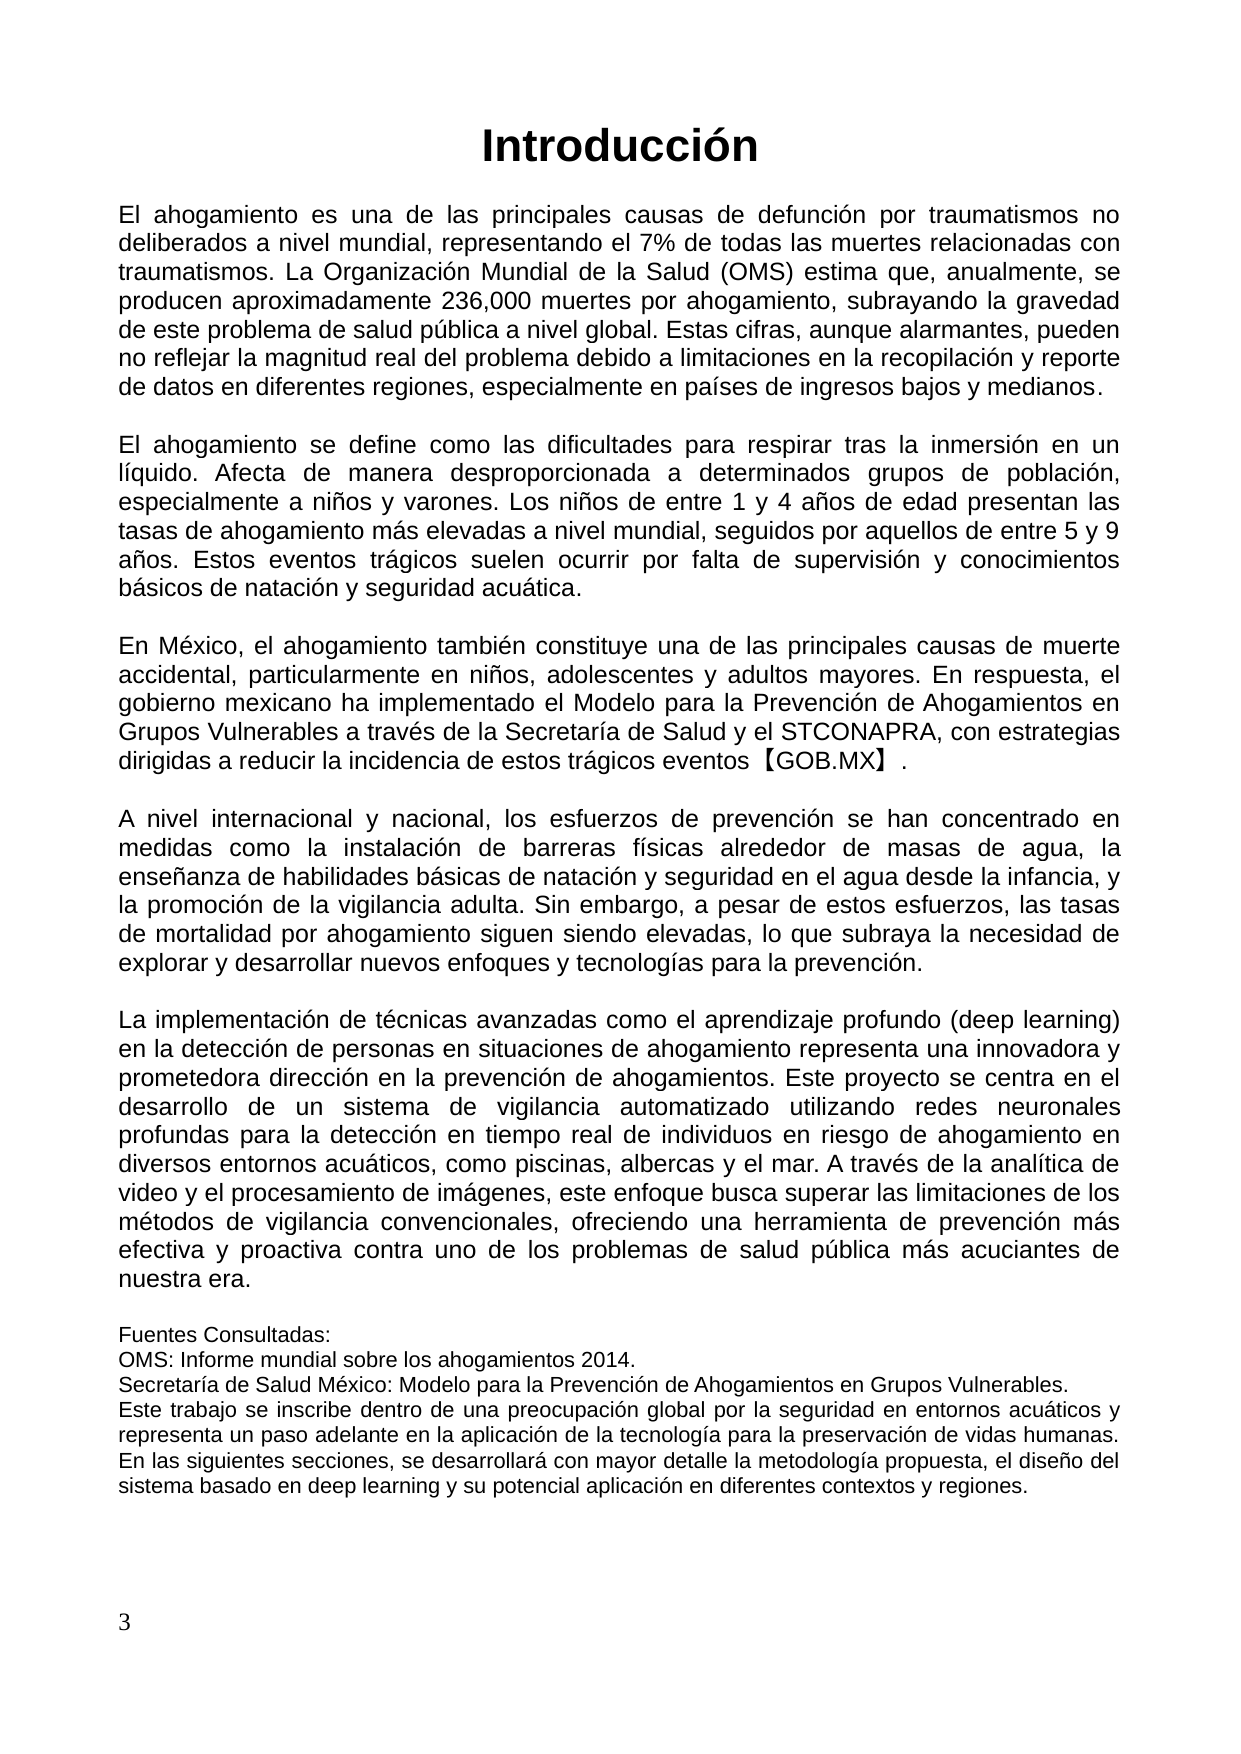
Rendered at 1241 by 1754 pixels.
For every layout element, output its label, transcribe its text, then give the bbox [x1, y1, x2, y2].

text En México, el ahogamiento también constituye una de las principales causas de muerte accidental, particularmente en niños, adolescentes y adultos mayores. En respuesta, el gobierno mexicano ha implementado el Modelo para la Prevención de Ahogamientos en Grupos Vulnerables a través de la Secretaría de Salud y el STCONAPRA, con estrategias dirigidas a reducir la incidencia de estos trágicos eventos【GOB.MX】. [118, 631, 1122, 775]
text OMS: Informe mundial sobre los ahogamientos 2014. [118, 1347, 1122, 1372]
text El ahogamiento se define como las dificultades para respirar tras la inmersión en un líquido. Afecta de manera desproporcionada a determinados grupos de población, especialmente a niños y varones. Los niños de entre 1 y 4 años de edad presentan las tasas de ahogamiento más elevadas a nivel mundial, seguidos por aquellos de entre 5 y 9 años. Estos eventos trágicos suelen ocurrir por falta de supervisión y conocimientos básicos de natación y seguridad acuática​​. [118, 429, 1122, 602]
text La implementación de técnicas avanzadas como el aprendizaje profundo (deep learning) en la detección de personas en situaciones de ahogamiento representa una innovadora y prometedora dirección en la prevención de ahogamientos. Este proyecto se centra en el desarrollo de un sistema de vigilancia automatizado utilizando redes neuronales profundas para la detección en tiempo real de individuos en riesgo de ahogamiento en diversos entornos acuáticos, como piscinas, albercas y el mar. A través de la analítica de video y el procesamiento de imágenes, este enfoque busca superar las limitaciones de los métodos de vigilancia convencionales, ofreciendo una herramienta de prevención más efectiva y proactiva contra uno de los problemas de salud pública más acuciantes de nuestra era. [118, 1005, 1122, 1293]
text Fuentes Consultadas: [118, 1321, 1122, 1347]
text El ahogamiento es una de las principales causas de defunción por traumatismos no deliberados a nivel mundial, representando el 7% de todas las muertes relacionadas con traumatismos. La Organización Mundial de la Salud (OMS) estima que, anualmente, se producen aproximadamente 236,000 muertes por ahogamiento, subrayando la gravedad de este problema de salud pública a nivel global. Estas cifras, aunque alarmantes, pueden no reflejar la magnitud real del problema debido a limitaciones en la recopilación y reporte de datos en diferentes regiones, especialmente en países de ingresos bajos y medianos​​​​. [118, 199, 1122, 401]
text Introducción [118, 118, 1122, 171]
text Este trabajo se inscribe dentro de una preocupación global por la seguridad en entornos acuáticos y representa un paso adelante en la aplicación de la tecnología para la preservación de vidas humanas. En las siguientes secciones, se desarrollará con mayor detalle la metodología propuesta, el diseño del sistema basado en deep learning y su potencial aplicación en diferentes contextos y regiones. [118, 1397, 1122, 1498]
text A nivel internacional y nacional, los esfuerzos de prevención se han concentrado en medidas como la instalación de barreras físicas alrededor de masas de agua, la enseñanza de habilidades básicas de natación y seguridad en el agua desde la infancia, y la promoción de la vigilancia adulta. Sin embargo, a pesar de estos esfuerzos, las tasas de mortalidad por ahogamiento siguen siendo elevadas, lo que subraya la necesidad de explorar y desarrollar nuevos enfoques y tecnologías para la prevención. [118, 804, 1122, 976]
text Secretaría de Salud México: Modelo para la Prevención de Ahogamientos en Grupos Vulnerables. [118, 1372, 1122, 1397]
